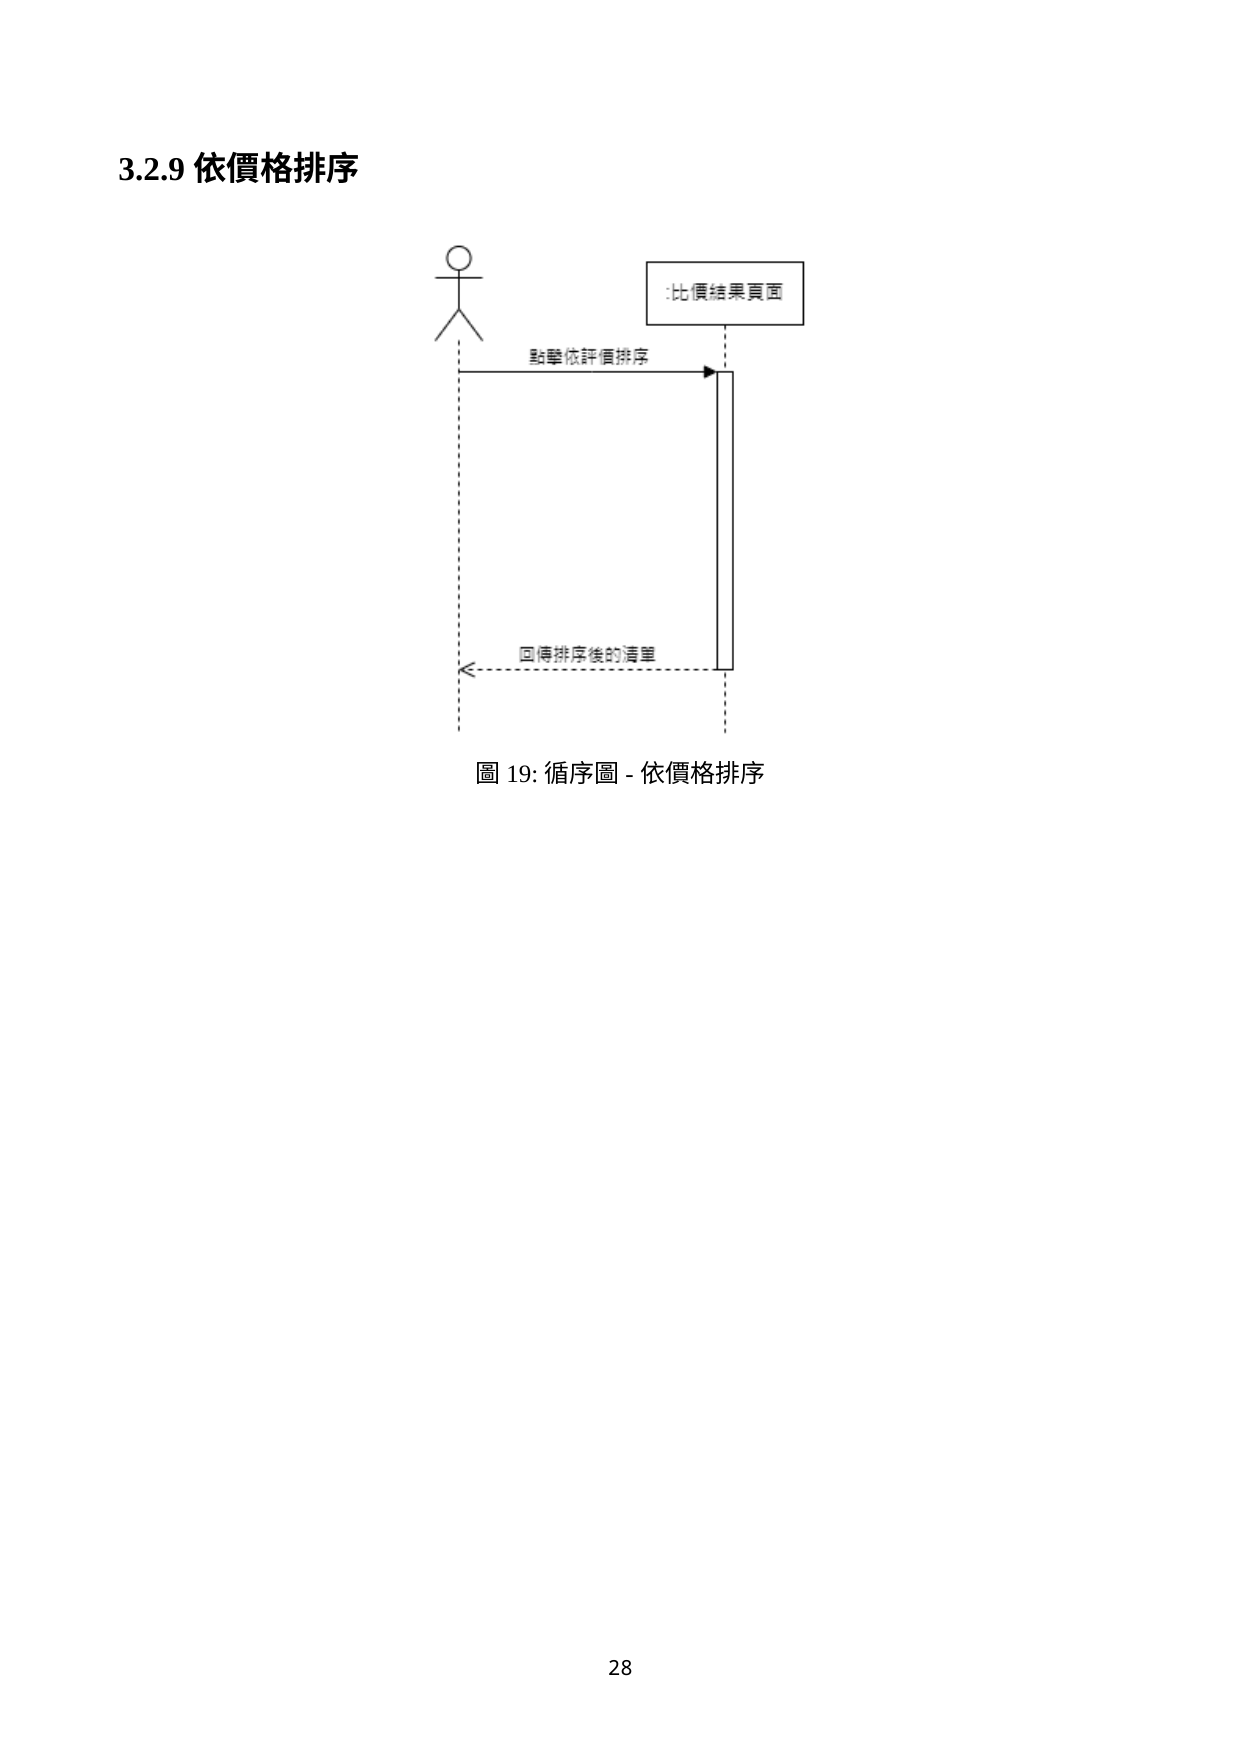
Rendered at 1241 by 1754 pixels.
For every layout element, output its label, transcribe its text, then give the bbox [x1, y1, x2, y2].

subtitle 3.2.9 依價格排序 [118, 142, 1122, 190]
picture [424, 235, 817, 746]
text 圖 19: 循序圖 - 依價格排序 [424, 746, 816, 790]
